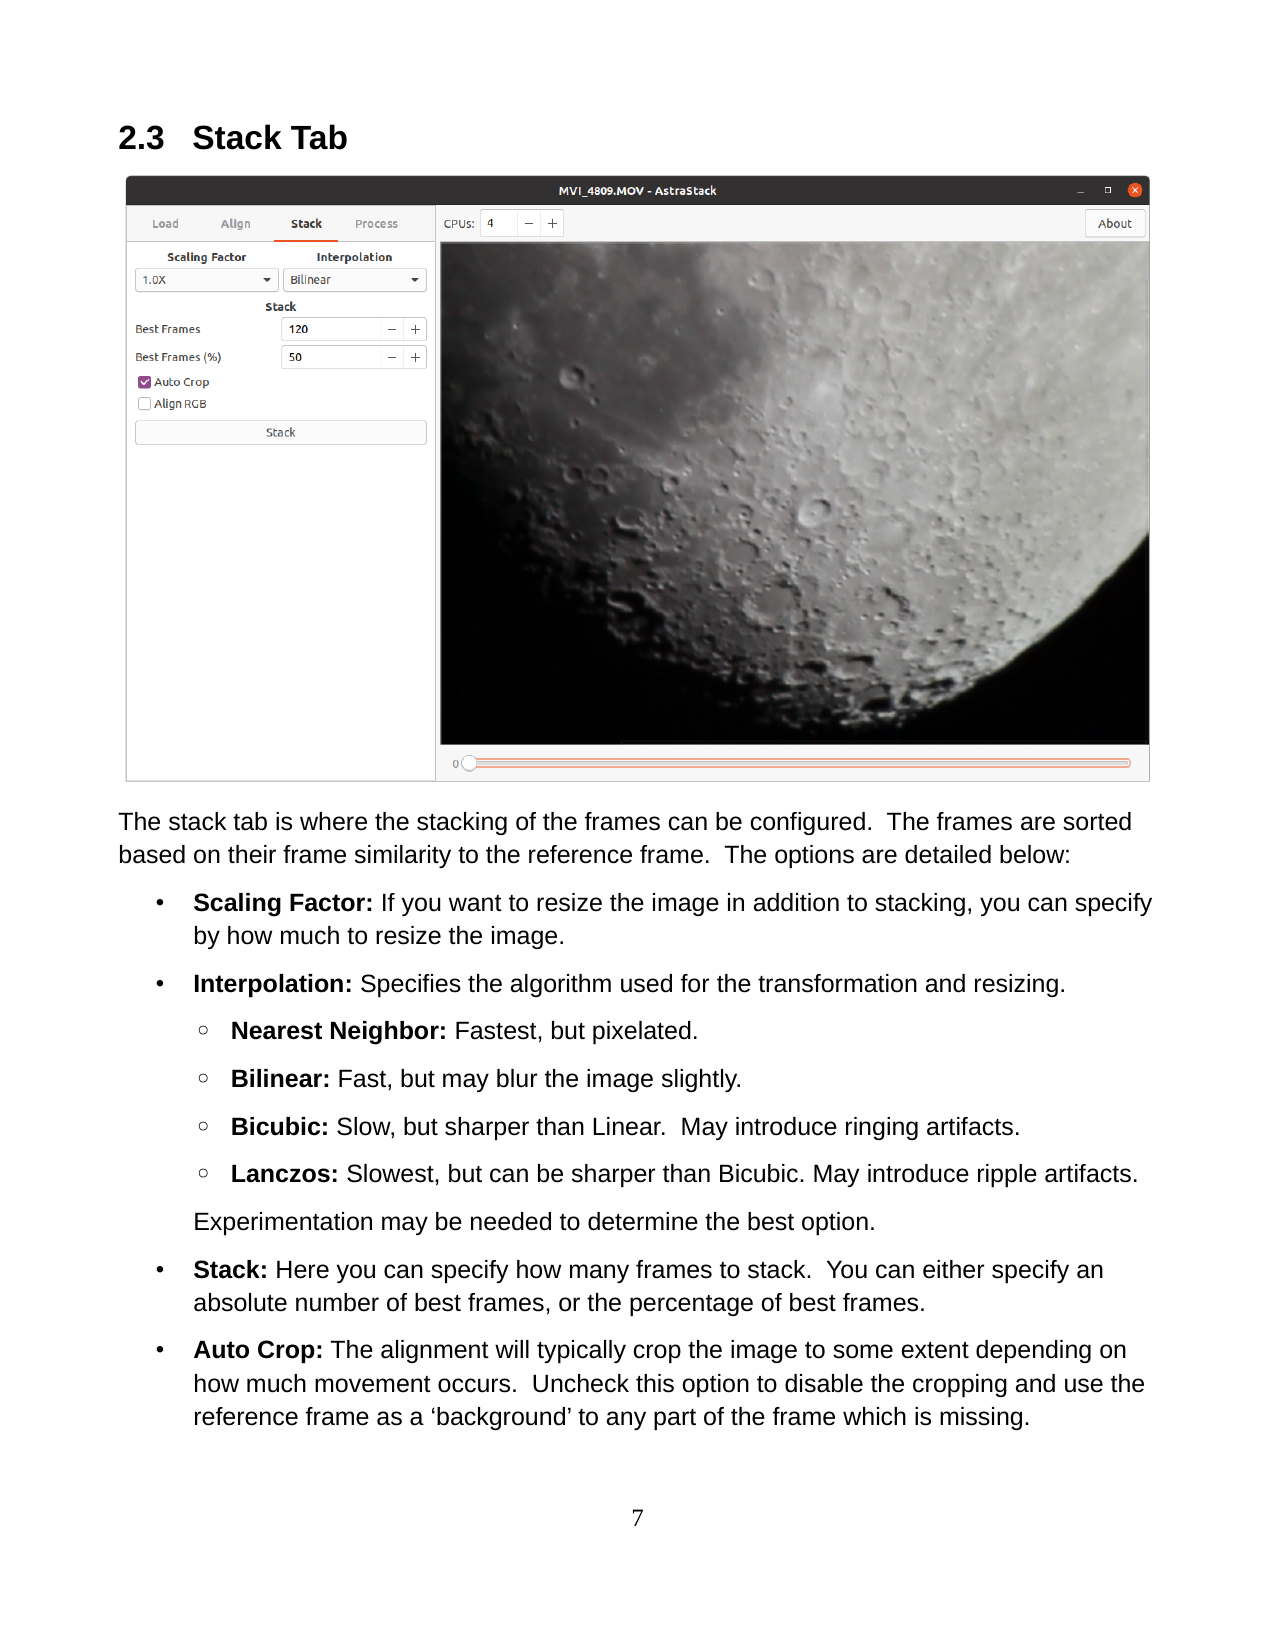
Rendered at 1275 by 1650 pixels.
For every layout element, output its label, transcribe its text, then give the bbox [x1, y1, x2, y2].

list Stack: Here you can specify how many frames to stack. You can either specify an absolute number of best frames, or the percentage of best frames. [156, 1255, 1157, 1317]
list Nearest Neighbor: Fastest, but pixelated. [193, 1016, 1157, 1045]
list Auto Crop: The alignment will typically crop the image to some extent depending on how much movement occurs. Uncheck this option to disable the cropping and use the reference frame as a ‘background’ to any part of the frame which is missing. [156, 1336, 1157, 1430]
text The stack tab is where the stacking of the frames can be configured. The frames are sorted based on their frame similarity to the reference frame. The options are detailed below: [118, 807, 1157, 869]
list Lanczos: Slowest, but can be sharper than Bicubic. May introduce ripple artifacts. [193, 1159, 1157, 1188]
picture [118, 169, 1157, 789]
list Experimentation may be needed to determine the best option. [156, 1207, 1157, 1236]
subtitle Stack Tab [118, 118, 1157, 157]
list Bilinear: Fast, but may blur the image slightly. [193, 1064, 1157, 1093]
list Scaling Factor: If you want to resize the image in addition to stacking, you can specify by how much to resize the image. [156, 888, 1157, 950]
list Interpolation: Specifies the algorithm used for the transformation and resizing. [156, 969, 1157, 997]
list Bicubic: Slow, but sharper than Linear. May introduce ringing artifacts. [193, 1112, 1157, 1141]
